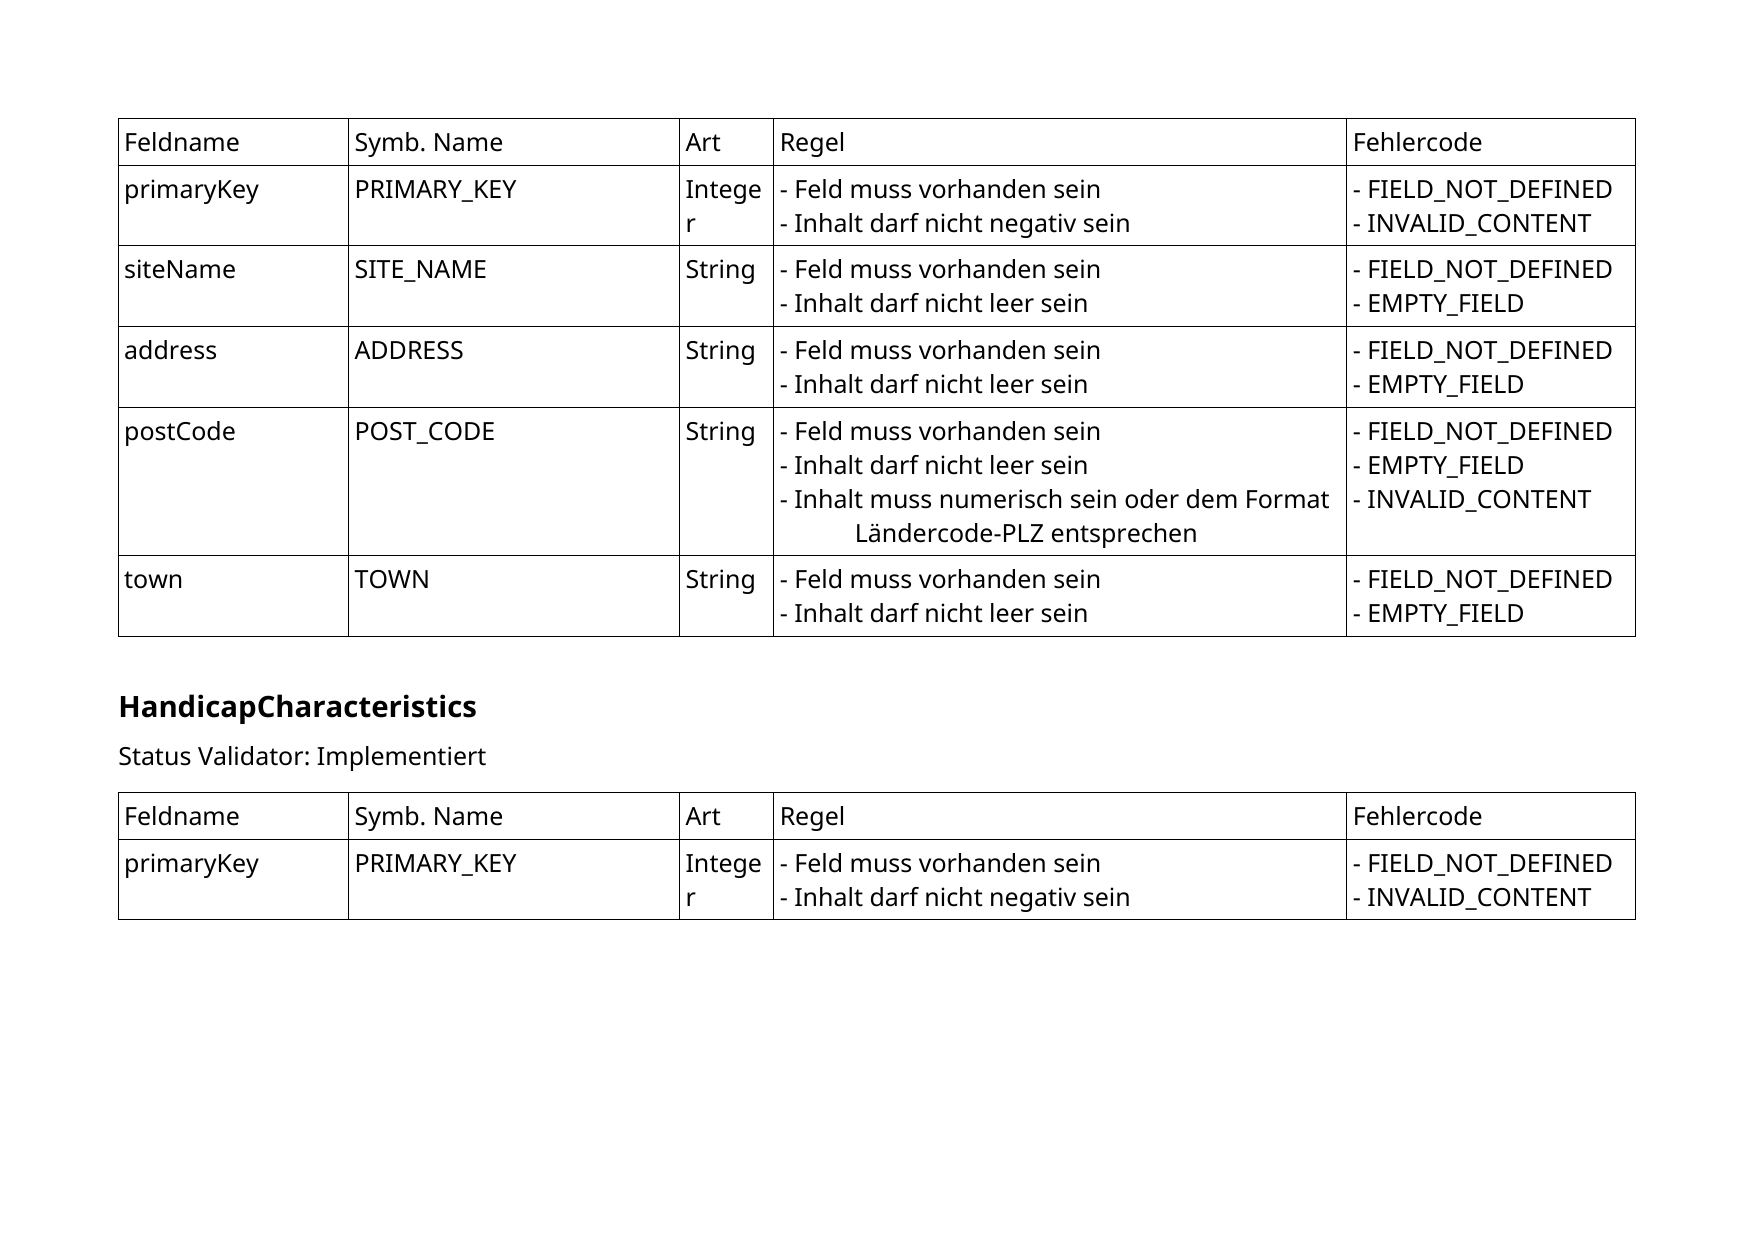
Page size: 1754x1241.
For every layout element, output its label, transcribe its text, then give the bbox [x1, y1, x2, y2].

table_cell Integer [680, 840, 773, 919]
table_cell postCode [119, 408, 348, 555]
table_cell String [680, 246, 773, 326]
table_header Fehlercode [1347, 119, 1635, 165]
table_cell - FIELD_NOT_DEFINED - INVALID_CONTENT [1347, 840, 1635, 919]
table_cell - FIELD_NOT_DEFINED - EMPTY_FIELD [1347, 246, 1635, 326]
table_header Art [680, 793, 773, 838]
table_cell String [680, 408, 773, 555]
table_cell POST_CODE [349, 408, 679, 555]
table_cell primaryKey [119, 840, 348, 919]
table_cell - FIELD_NOT_DEFINED - EMPTY_FIELD - INVALID_CONTENT [1347, 408, 1635, 555]
table_cell - Feld muss vorhanden sein - Inhalt darf nicht leer sein [774, 246, 1346, 326]
table_cell primaryKey [119, 166, 348, 245]
table_cell - FIELD_NOT_DEFINED - EMPTY_FIELD [1347, 327, 1635, 407]
table_header Regel [774, 119, 1346, 165]
table_header Fehlercode [1347, 793, 1635, 838]
table_cell - FIELD_NOT_DEFINED - EMPTY_FIELD [1347, 556, 1635, 636]
subtitle HandicapCharacteristics [118, 686, 1636, 726]
table_cell town [119, 556, 348, 636]
table_cell PRIMARY_KEY [349, 166, 679, 245]
table_cell - Feld muss vorhanden sein - Inhalt darf nicht leer sein [774, 327, 1346, 407]
table_cell - Feld muss vorhanden sein - Inhalt darf nicht leer sein [774, 556, 1346, 636]
table_cell String [680, 556, 773, 636]
table_cell Integer [680, 166, 773, 245]
table_cell - Feld muss vorhanden sein - Inhalt darf nicht leer sein - Inhalt muss numerisch sein oder dem Format Ländercode-PLZ entsprechen [774, 408, 1346, 555]
table_header Symb. Name [349, 793, 679, 838]
table_header Regel [774, 793, 1346, 838]
table_header Feldname [119, 793, 348, 838]
table_cell address [119, 327, 348, 407]
table_cell String [680, 327, 773, 407]
table_cell - Feld muss vorhanden sein - Inhalt darf nicht negativ sein [774, 166, 1346, 245]
table_header Feldname [119, 119, 348, 165]
table_cell - FIELD_NOT_DEFINED - INVALID_CONTENT [1347, 166, 1635, 245]
table_cell - Feld muss vorhanden sein - Inhalt darf nicht negativ sein [774, 840, 1346, 919]
table_cell PRIMARY_KEY [349, 840, 679, 919]
table_header Art [680, 119, 773, 165]
table_cell ADDRESS [349, 327, 679, 407]
text Status Validator: Implementiert [118, 738, 1636, 772]
table_header Symb. Name [349, 119, 679, 165]
table_cell SITE_NAME [349, 246, 679, 326]
table_cell siteName [119, 246, 348, 326]
table_cell TOWN [349, 556, 679, 636]
